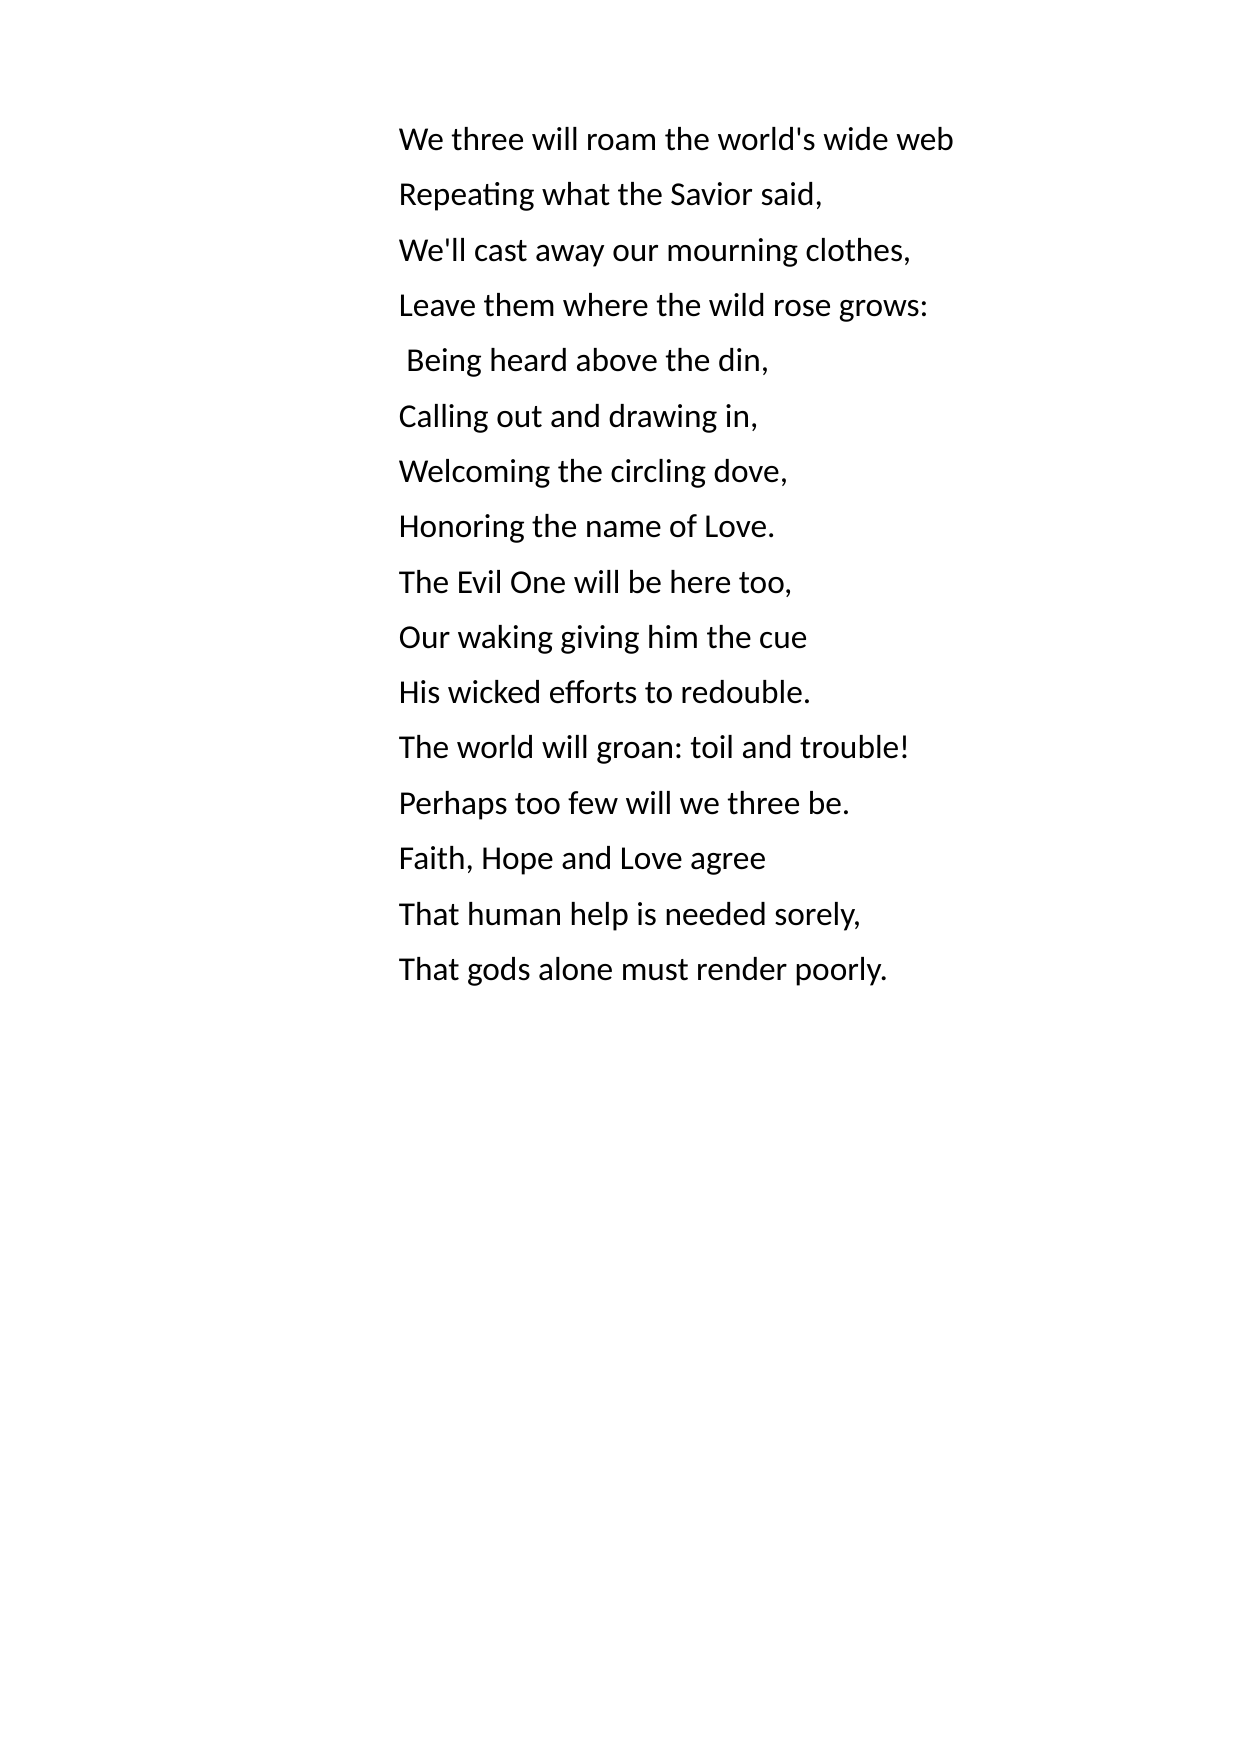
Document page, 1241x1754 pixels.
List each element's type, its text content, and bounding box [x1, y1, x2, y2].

text Being heard above the din, [399, 339, 1122, 380]
text That human help is needed sorely, [399, 892, 1122, 933]
text Our waking giving him the cue [399, 616, 1122, 657]
text The world will groan: toil and trouble! [399, 727, 1122, 767]
text Leave them where the wild rose grows: [399, 284, 1122, 325]
text Welcoming the circling dove, [399, 450, 1122, 491]
text Honoring the name of Love. [399, 505, 1122, 546]
text The Evil One will be here too, [399, 561, 1122, 601]
text Calling out and drawing in, [399, 395, 1122, 435]
text That gods alone must render poorly. [399, 948, 1122, 988]
text We'll cast away our mourning clothes, [399, 229, 1122, 269]
text His wicked efforts to redouble. [399, 671, 1122, 712]
text Perhaps too few will we three be. [399, 782, 1122, 823]
text We three will roam the world's wide web [399, 118, 1122, 159]
text Faith, Hope and Love agree [399, 837, 1122, 878]
text Repeating what the Savior said, [399, 173, 1122, 214]
